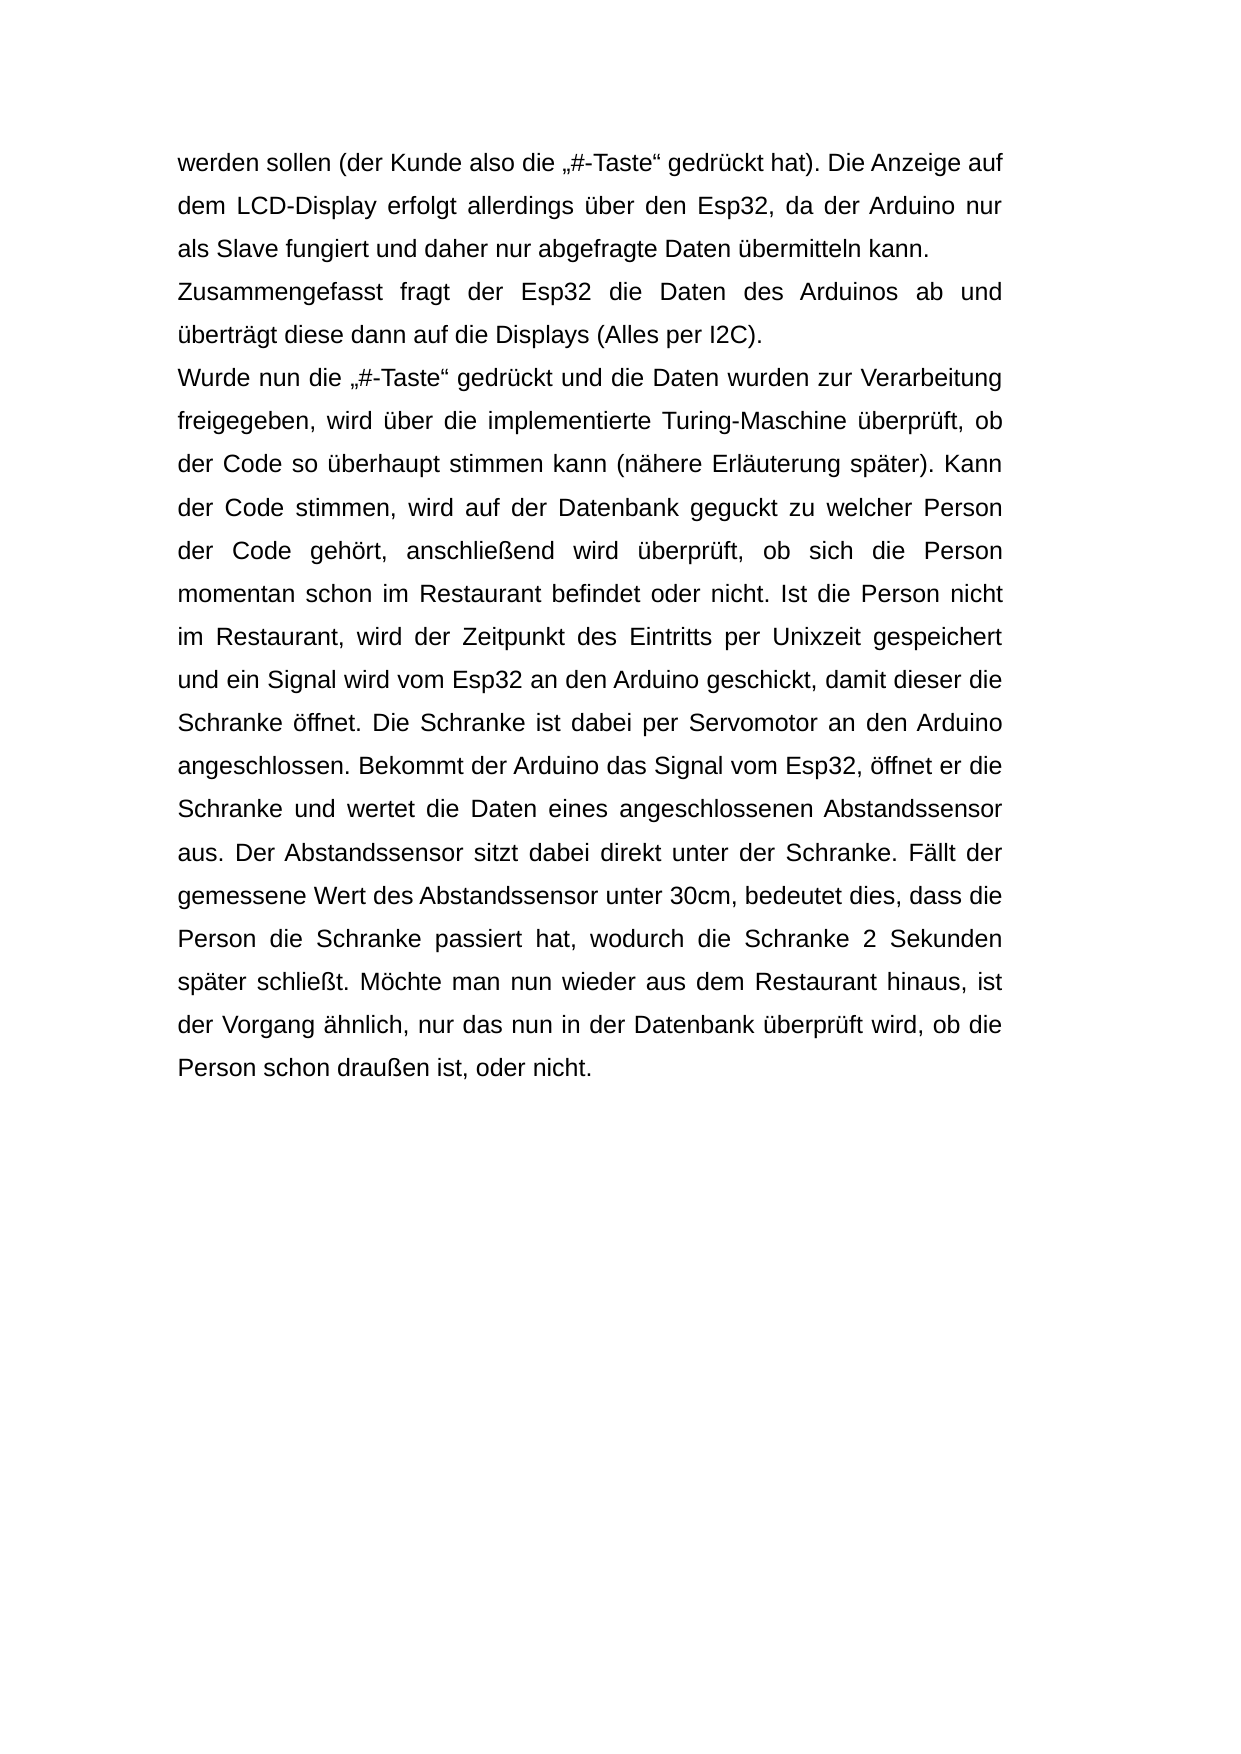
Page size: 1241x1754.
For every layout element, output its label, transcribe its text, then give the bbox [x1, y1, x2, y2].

text Zusammengefasst fragt der Esp32 die Daten des Arduinos ab und überträgt diese dann auf die Displays (Alles per I2C). [177, 277, 1004, 349]
text Wurde nun die „#-Taste“ gedrückt und die Daten wurden zur Verarbeitung freigegeben, wird über die implementierte Turing-Maschine überprüft, ob der Code so überhaupt stimmen kann (nähere Erläuterung später). Kann der Code stimmen, wird auf der Datenbank geguckt zu welcher Person der Code gehört, anschließend wird überprüft, ob sich die Person momentan schon im Restaurant befindet oder nicht. Ist die Person nicht im Restaurant, wird der Zeitpunkt des Eintritts per Unixzeit gespeichert und ein Signal wird vom Esp32 an den Arduino geschickt, damit dieser die Schranke öffnet. Die Schranke ist dabei per Servomotor an den Arduino angeschlossen. Bekommt der Arduino das Signal vom Esp32, öffnet er die Schranke und wertet die Daten eines angeschlossenen Abstandssensor aus. Der Abstandssensor sitzt dabei direkt unter der Schranke. Fällt der gemessene Wert des Abstandssensor unter 30cm, bedeutet dies, dass die Person die Schranke passiert hat, wodurch die Schranke 2 Sekunden später schließt. Möchte man nun wieder aus dem Restaurant hinaus, ist der Vorgang ähnlich, nur das nun in der Datenbank überprüft wird, ob die Person schon draußen ist, oder nicht. [177, 363, 1004, 1082]
text werden sollen (der Kunde also die „#-Taste“ gedrückt hat). Die Anzeige auf dem LCD-Display erfolgt allerdings über den Esp32, da der Arduino nur als Slave fungiert und daher nur abgefragte Daten übermitteln kann. [177, 148, 1004, 263]
